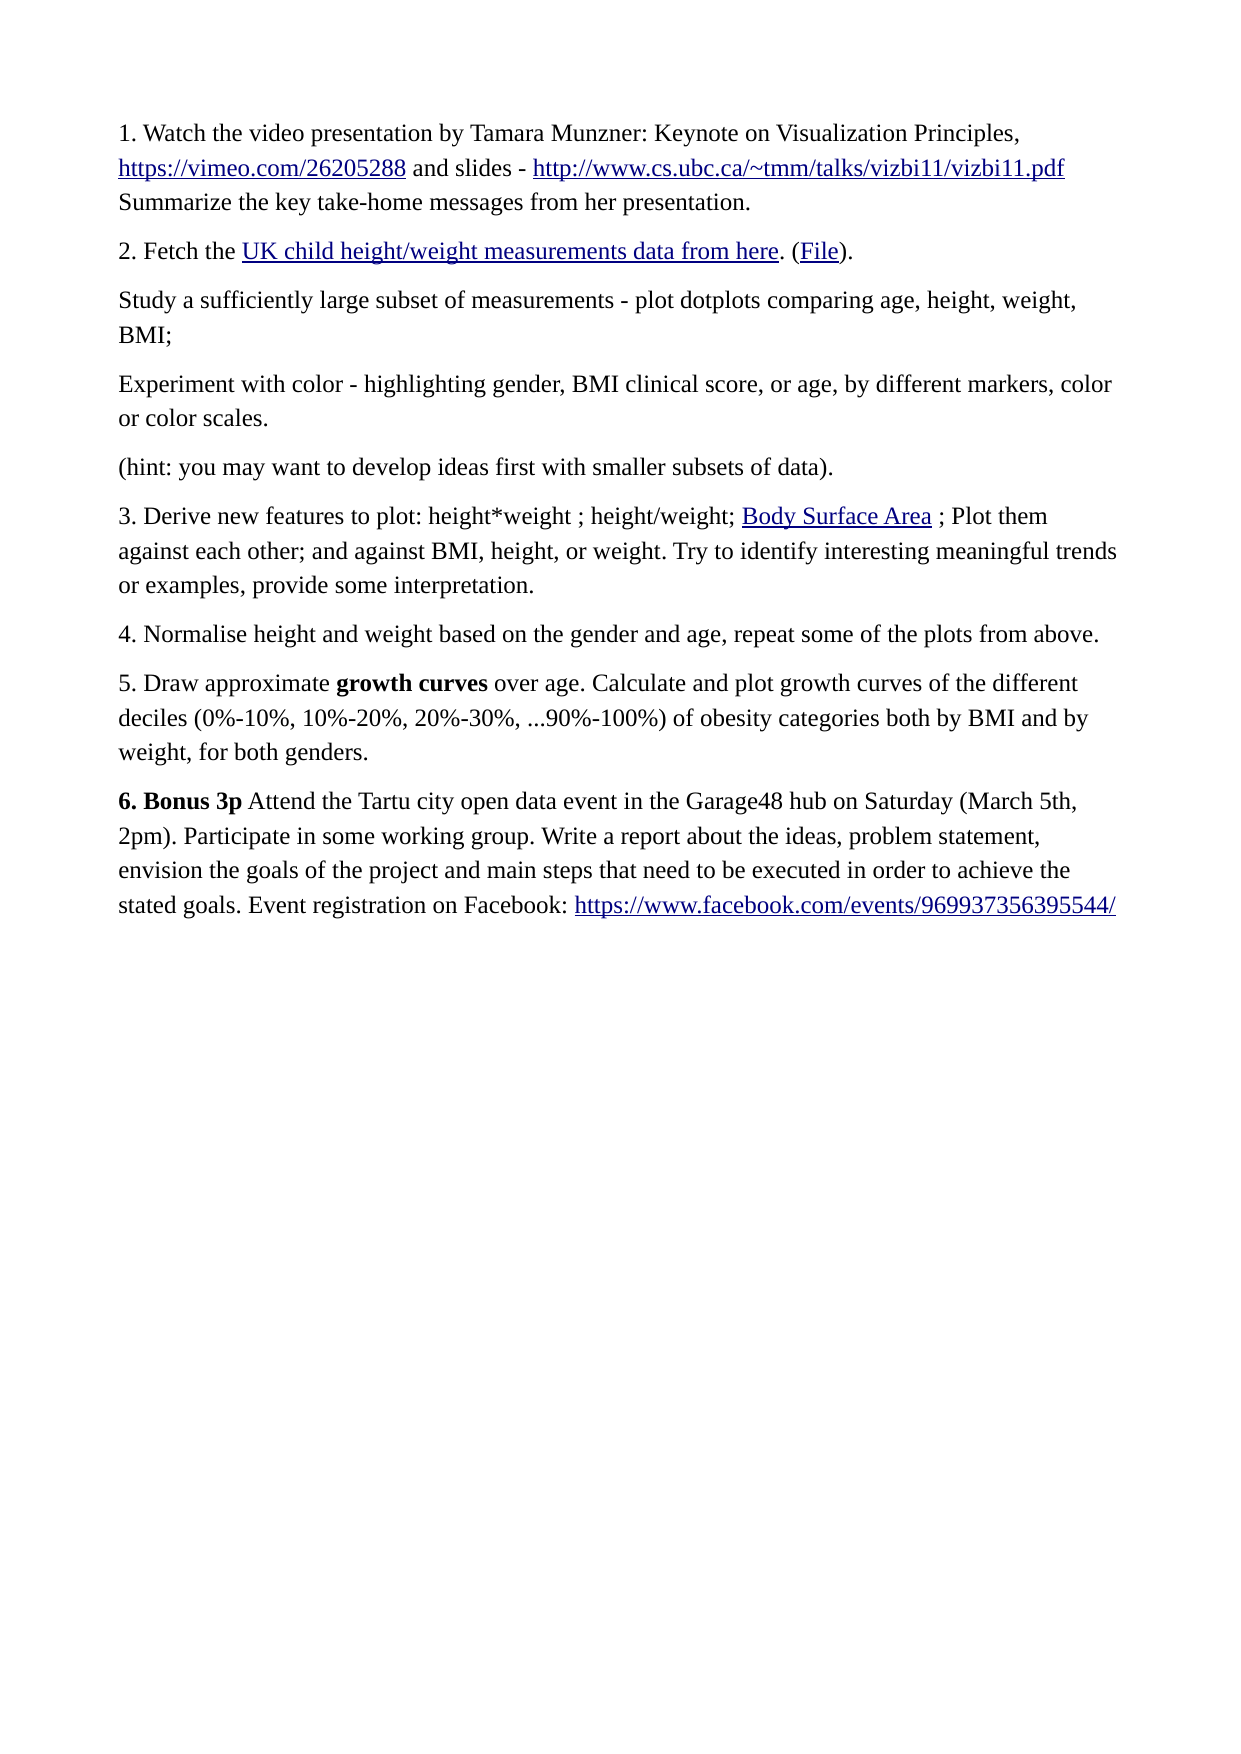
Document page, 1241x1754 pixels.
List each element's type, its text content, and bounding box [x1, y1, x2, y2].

text Experiment with color - highlighting gender, BMI clinical score, or age, by different markers, color or color scales. [118, 369, 1122, 432]
text 1. Watch the video presentation by Tamara Munzner: Keynote on Visualization Principles, https://vimeo.com/26205288 and slides - http://www.cs.ubc.ca/~tmm/talks/vizbi11/vizbi11.pdf Summarize the key take-home messages from her presentation. [118, 118, 1122, 216]
text 5. Draw approximate growth curves over age. Calculate and plot growth curves of the different deciles (0%-10%, 10%-20%, 20%-30%, ...90%-100%) of obesity categories both by BMI and by weight, for both genders. [118, 668, 1122, 766]
text Study a sufficiently large subset of measurements - plot dotplots comparing age, height, weight, BMI; [118, 285, 1122, 348]
text 3. Derive new features to plot: height*weight ; height/weight; Body Surface Area ; Plot them against each other; and against BMI, height, or weight. Try to identify interesting meaningful trends or examples, provide some interpretation. [118, 501, 1122, 599]
text 4. Normalise height and weight based on the gender and age, repeat some of the plots from above. [118, 619, 1122, 648]
text 2. Fetch the UK child height/weight measurements data from here. (File). [118, 236, 1122, 265]
text (hint: you may want to develop ideas first with smaller subsets of data). [118, 452, 1122, 481]
text 6. Bonus 3p Attend the Tartu city open data event in the Garage48 hub on Saturday (March 5th, 2pm). Participate in some working group. Write a report about the ideas, problem statement, envision the goals of the project and main steps that need to be executed in order to achieve the stated goals. Event registration on Facebook: https://www.facebook.com/events/969937356395544/ [118, 786, 1122, 919]
